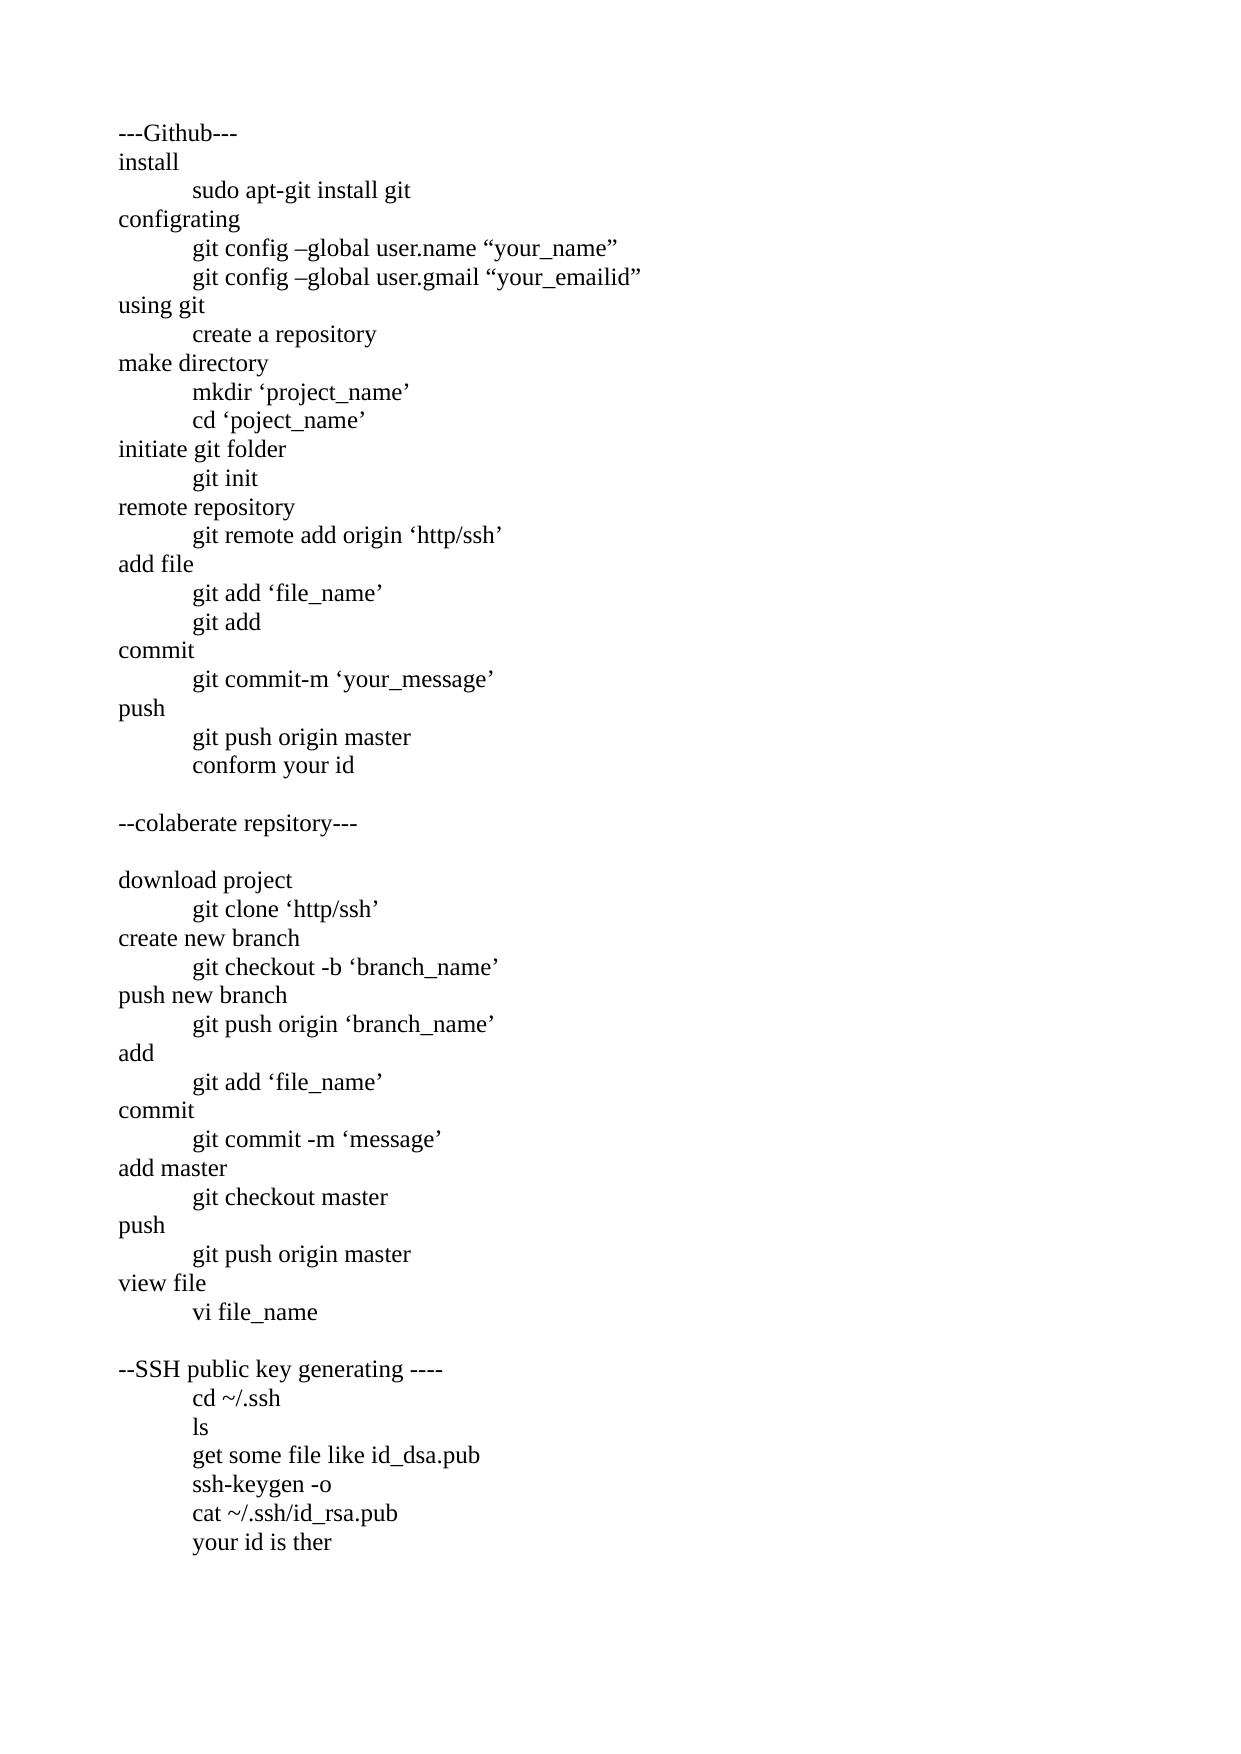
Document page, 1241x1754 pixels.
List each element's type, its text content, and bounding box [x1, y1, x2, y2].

text configrating [118, 204, 1122, 233]
text get some file like id_dsa.pub [118, 1441, 1122, 1469]
text git commit-m ‘your_message’ [118, 664, 1122, 693]
text --colaberate repsitory--- [118, 808, 1122, 837]
text git config –global user.name “your_name” [118, 233, 1122, 262]
text git push origin ‘branch_name’ [118, 1009, 1122, 1038]
text ls [118, 1412, 1122, 1441]
text push [118, 693, 1122, 722]
text initiate git folder [118, 434, 1122, 463]
text --SSH public key generating ---- [118, 1354, 1122, 1383]
text push [118, 1211, 1122, 1239]
text git add ‘file_name’ [118, 578, 1122, 607]
text sudo apt-git install git [118, 176, 1122, 204]
text cat ~/.ssh/id_rsa.pub [118, 1498, 1122, 1527]
text create new branch [118, 923, 1122, 952]
text install [118, 147, 1122, 176]
text create a repository [118, 319, 1122, 348]
text commit [118, 1096, 1122, 1124]
text mkdir ‘project_name’ [118, 377, 1122, 406]
text remote repository [118, 492, 1122, 521]
text git init [118, 463, 1122, 492]
text push new branch [118, 981, 1122, 1009]
text add [118, 1038, 1122, 1067]
text ssh-keygen -o [118, 1469, 1122, 1498]
text commit [118, 636, 1122, 664]
text cd ~/.ssh [118, 1383, 1122, 1412]
text download project [118, 866, 1122, 894]
text using git [118, 291, 1122, 319]
text git remote add origin ‘http/ssh’ [118, 521, 1122, 549]
text conform your id [118, 751, 1122, 779]
text git push origin master [118, 1239, 1122, 1268]
text git commit -m ‘message’ [118, 1124, 1122, 1153]
text view file [118, 1268, 1122, 1297]
text ---Github--- [118, 118, 1122, 147]
text git checkout master [118, 1182, 1122, 1211]
text git config –global user.gmail “your_emailid” [118, 262, 1122, 291]
text git add [118, 607, 1122, 636]
text make directory [118, 348, 1122, 377]
text git clone ‘http/ssh’ [118, 894, 1122, 923]
text git checkout -b ‘branch_name’ [118, 952, 1122, 981]
text cd ‘poject_name’ [118, 406, 1122, 434]
text git push origin master [118, 722, 1122, 751]
text git add ‘file_name’ [118, 1067, 1122, 1096]
text vi file_name [118, 1297, 1122, 1326]
text your id is ther [118, 1527, 1122, 1556]
text add file [118, 549, 1122, 578]
text add master [118, 1153, 1122, 1182]
